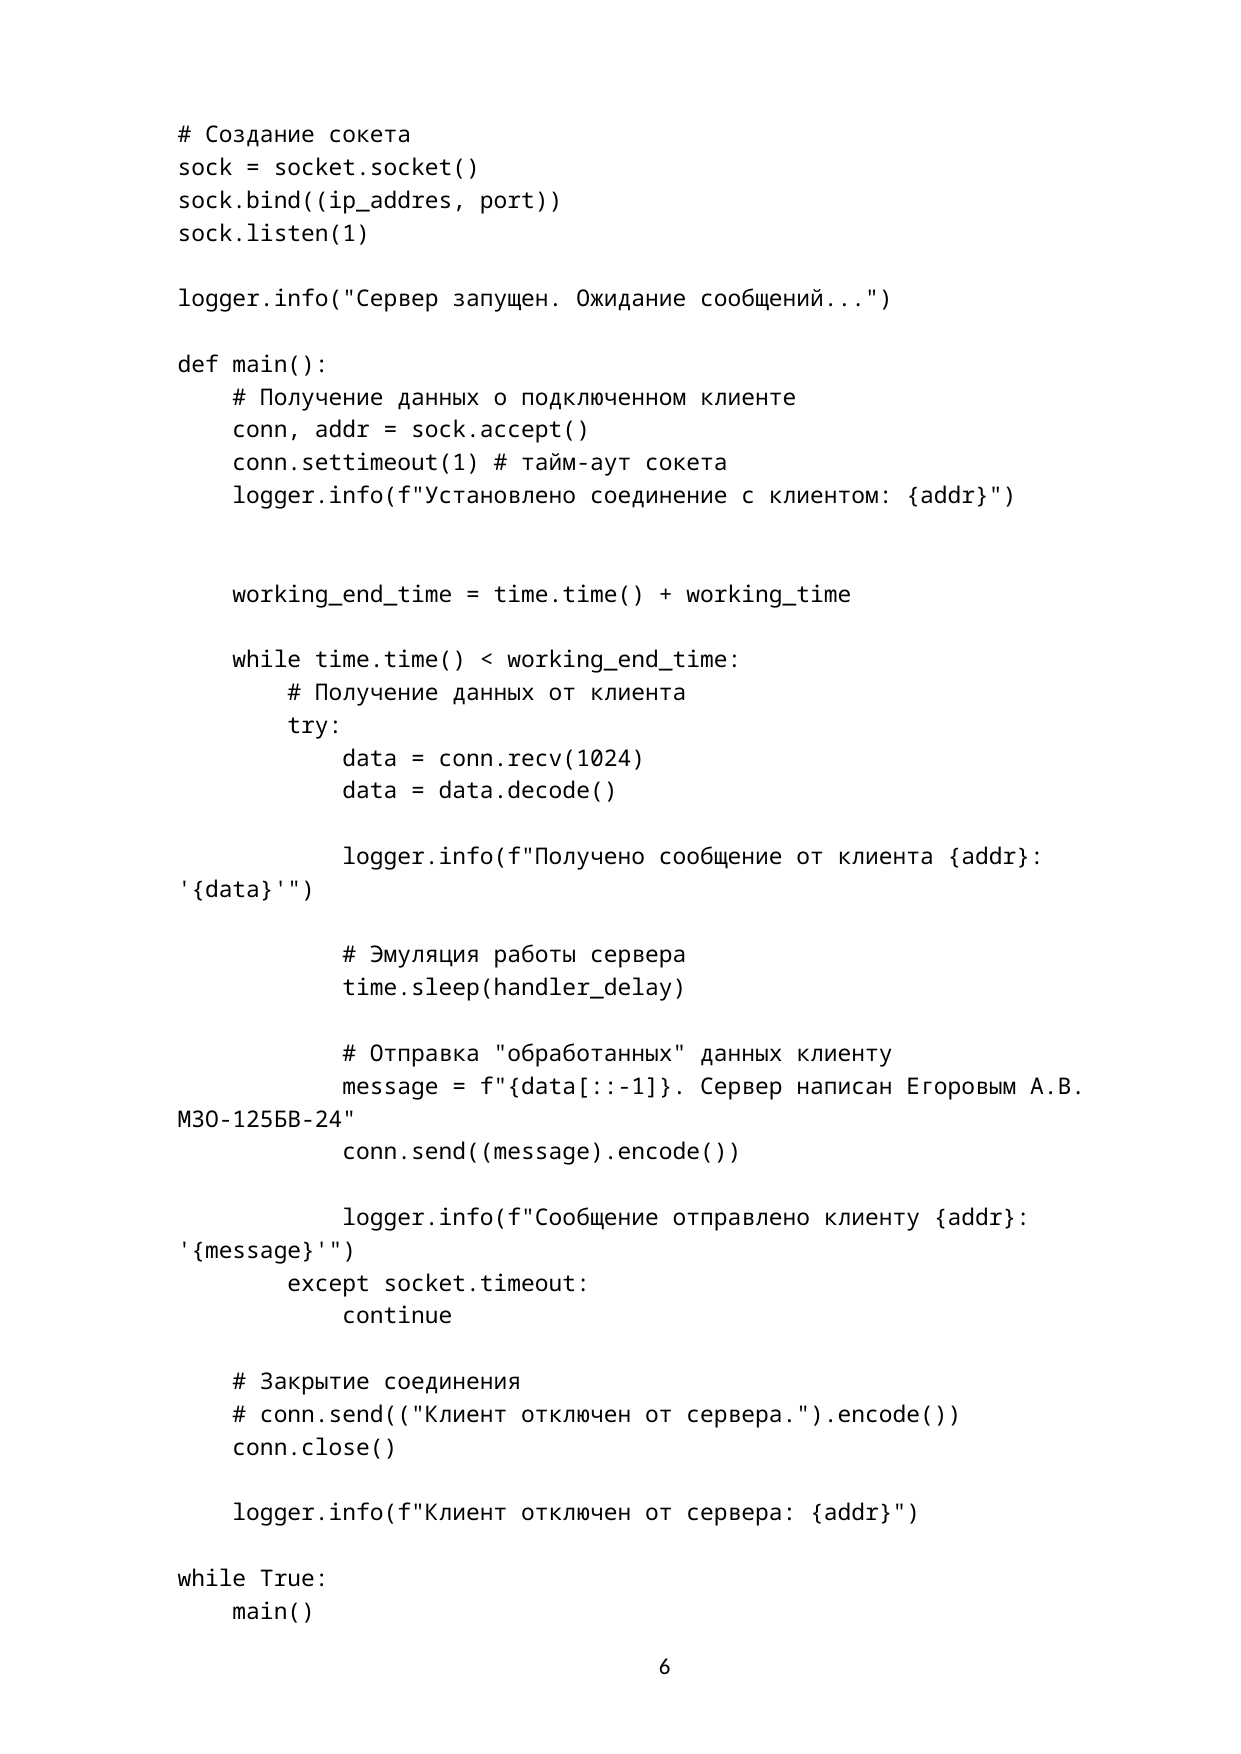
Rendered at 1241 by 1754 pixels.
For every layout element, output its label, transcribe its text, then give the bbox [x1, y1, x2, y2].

text sock = socket.socket() [177, 151, 1152, 182]
text # Создание сокета [177, 118, 1152, 149]
text while time.time() < working_end_time: [177, 643, 1152, 674]
text sock.listen(1) [177, 217, 1152, 248]
text conn.settimeout(1) # тайм-аут сокета [177, 446, 1152, 477]
text # Получение данных о подключенном клиенте [177, 381, 1152, 412]
text except socket.timeout: [177, 1267, 1152, 1298]
text # Отправка "обработанных" данных клиенту [177, 1037, 1152, 1068]
text logger.info(f"Клиент отключен от сервера: {addr}") [177, 1496, 1152, 1527]
text sock.bind((ip_addres, port)) [177, 184, 1152, 215]
text continue [177, 1299, 1152, 1331]
text # Закрытие соединения [177, 1365, 1152, 1396]
text time.sleep(handler_delay) [177, 971, 1152, 1002]
text data = conn.recv(1024) [177, 742, 1152, 773]
text logger.info("Сервер запущен. Ожидание сообщений...") [177, 282, 1152, 313]
text logger.info(f"Получено сообщение от клиента {addr}: '{data}'") [177, 840, 1152, 904]
text def main(): [177, 348, 1152, 379]
text conn.send((message).encode()) [177, 1135, 1152, 1167]
text conn.close() [177, 1431, 1152, 1462]
text # conn.send(("Клиент отключен от сервера.").encode()) [177, 1398, 1152, 1429]
text main() [177, 1595, 1152, 1626]
text logger.info(f"Сообщение отправлено клиенту {addr}: '{message}'") [177, 1201, 1152, 1265]
text conn, addr = sock.accept() [177, 413, 1152, 445]
text # Получение данных от клиента [177, 676, 1152, 707]
text message = f"{data[::-1]}. Сервер написан Егоровым А.В. М3О-125БВ-24" [177, 1070, 1152, 1134]
text data = data.decode() [177, 774, 1152, 806]
text working_end_time = time.time() + working_time [177, 577, 1152, 609]
text logger.info(f"Установлено соединение с клиентом: {addr}") [177, 479, 1152, 510]
text while True: [177, 1562, 1152, 1593]
text # Эмуляция работы сервера [177, 938, 1152, 970]
text try: [177, 709, 1152, 740]
